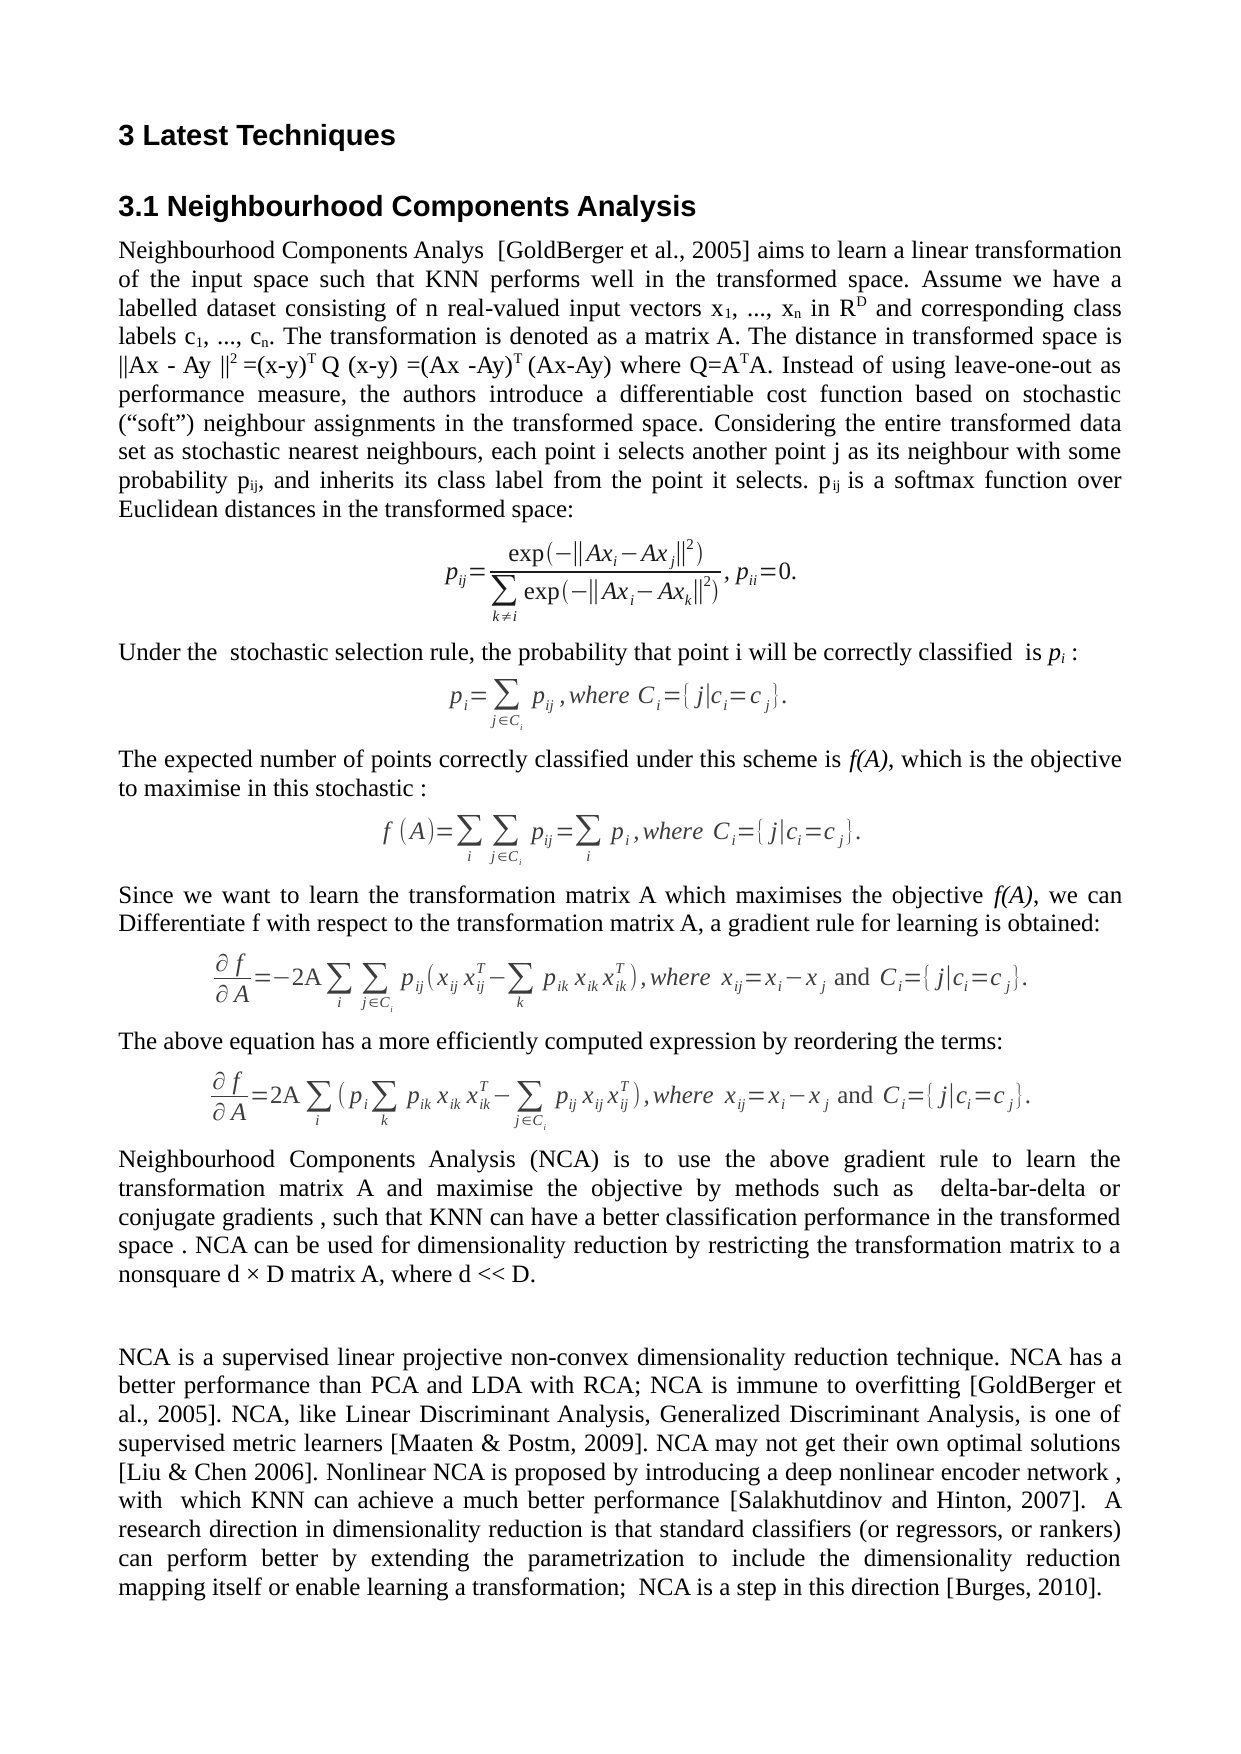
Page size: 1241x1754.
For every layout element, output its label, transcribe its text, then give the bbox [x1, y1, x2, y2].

text The expected number of points correctly classified under this scheme is f(A), which is the objective to maximise in this stochastic : [118, 744, 1122, 802]
text NCA is a supervised linear projective non-convex dimensionality reduction technique. NCA has a better performance than PCA and LDA with RCA; NCA is immune to overfitting [GoldBerger et al., 2005]. NCA, like Linear Discriminant Analysis, Generalized Discriminant Analysis, is one of supervised metric learners [Maaten & Postm, 2009]. NCA may not get their own optimal solutions [Liu & Chen 2006]. Nonlinear NCA is proposed by introducing a deep nonlinear encoder network , with which KNN can achieve a much better performance [Salakhutdinov and Hinton, 2007]. A research direction in dimensionality reduction is that standard classifiers (or regressors, or rankers) can perform better by extending the parametrization to include the dimensionality reduction mapping itself or enable learning a transformation; NCA is a step in this direction [Burges, 2010]. [118, 1342, 1122, 1600]
subtitle 3 Latest Techniques [118, 118, 1122, 152]
text Neighbourhood Components Analys [GoldBerger et al., 2005] aims to learn a linear transformation of the input space such that KNN performs well in the transformed space. Assume we have a labelled dataset consisting of n real-valued input vectors x1, ..., xn in RD and corresponding class labels c1, ..., cn. The transformation is denoted as a matrix A. The distance in transformed space is ||Ax - Ay ||2 =(x-y)Τ Q (x-y) =(Ax -Ay)Τ (Ax-Ay) where Q=AΤA. Instead of using leave-one-out as performance measure, the authors introduce a differentiable cost function based on stochastic (“soft”) neighbour assignments in the transformed space. Considering the entire transformed data set as stochastic nearest neighbours, each point i selects another point j as its neighbour with some probability pij, and inherits its class label from the point it selects. pij is a softmax function over Euclidean distances in the transformed space: [118, 235, 1122, 523]
text Under the stochastic selection rule, the probability that point i will be correctly classified is pi : [118, 637, 1122, 666]
text Neighbourhood Components Analysis (NCA) is to use the above gradient rule to learn the transformation matrix A and maximise the objective by methods such as delta-bar-delta or conjugate gradients , such that KNN can have a better classification performance in the transformed space . NCA can be used for dimensionality reduction by restricting the transformation matrix to a nonsquare d × D matrix A, where d << D. [118, 1144, 1122, 1288]
text Since we want to learn the transformation matrix A which maximises the objective f(A), we can Differentiate f with respect to the transformation matrix A, a gradient rule for learning is obtained: [118, 880, 1122, 937]
subtitle 3.1 Neighbourhood Components Analysis [118, 189, 1122, 223]
text The above equation has a more efficiently computed expression by reordering the terms: [118, 1026, 1122, 1055]
